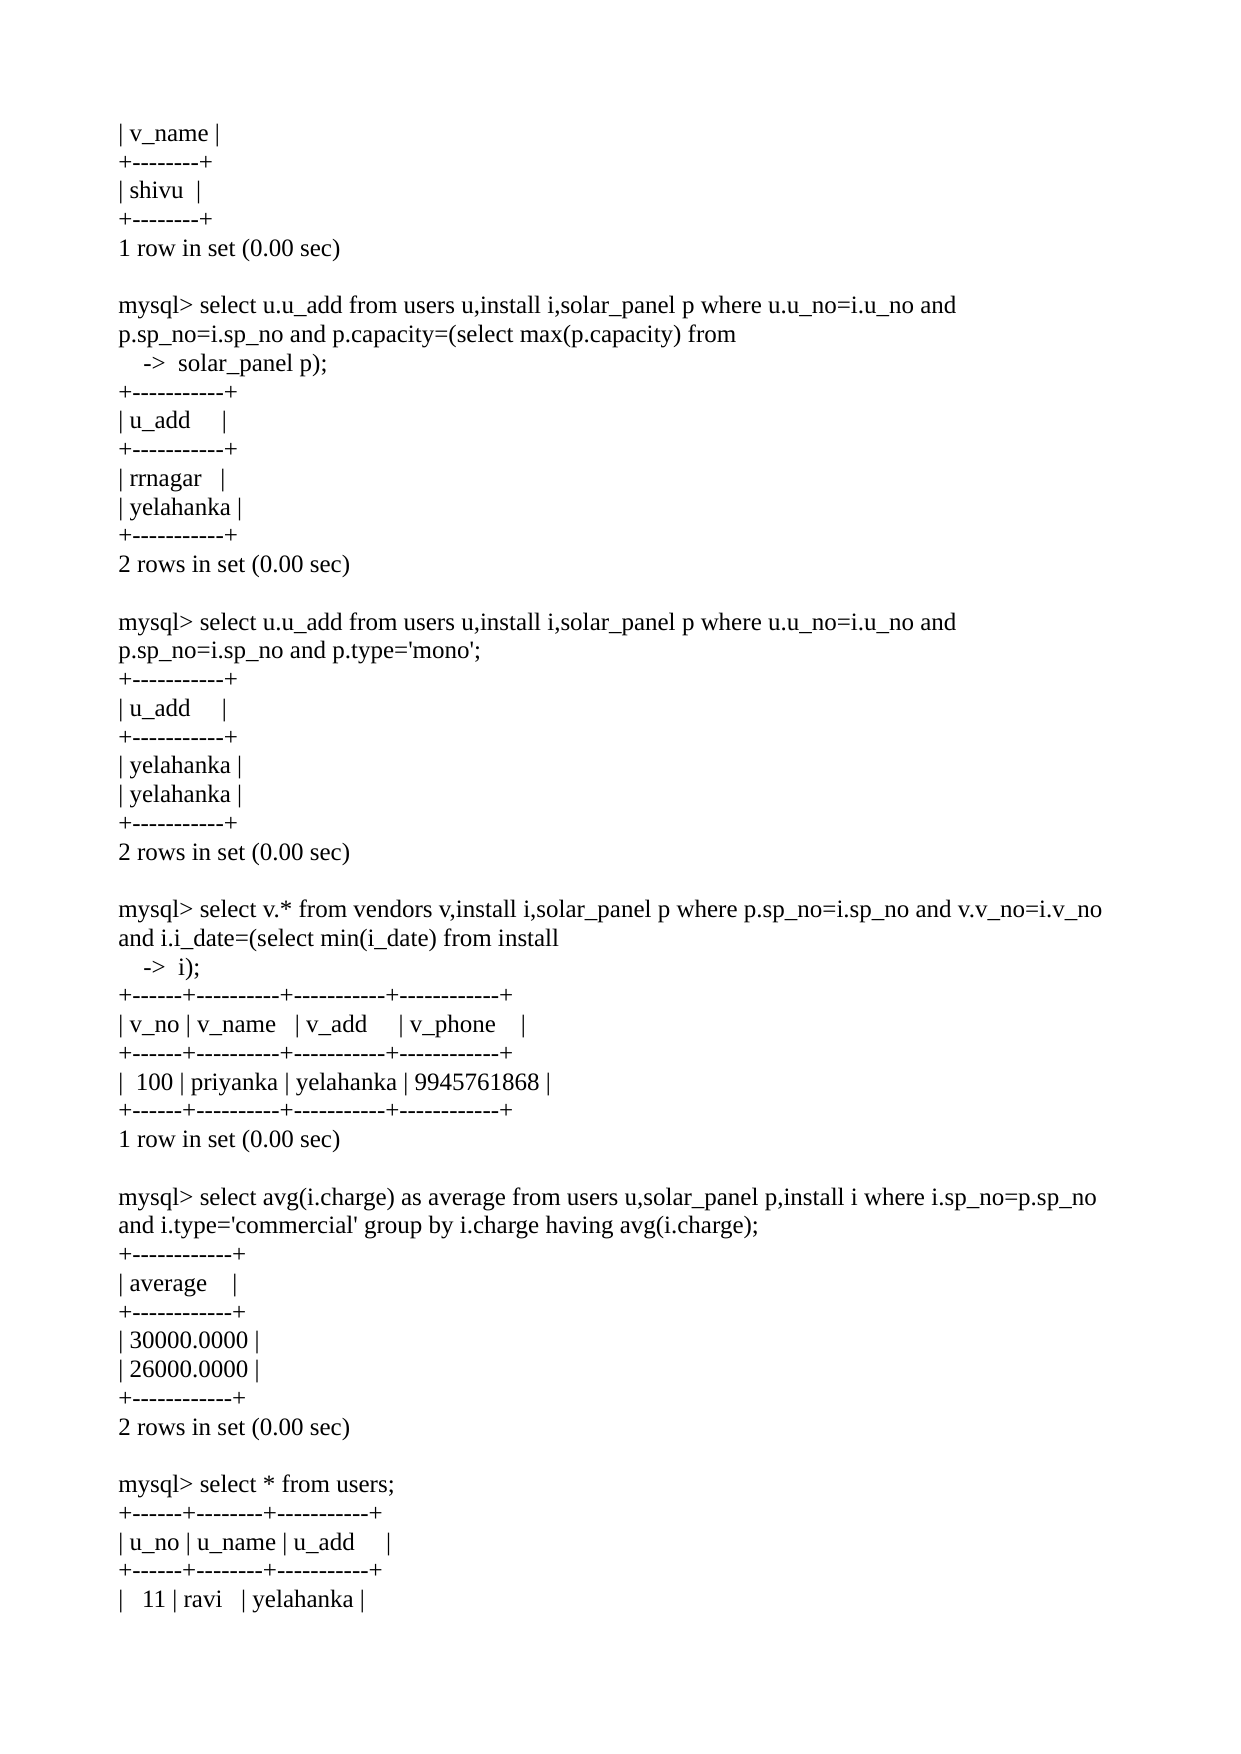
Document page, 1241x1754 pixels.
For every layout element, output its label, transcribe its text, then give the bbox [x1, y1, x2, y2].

text +-----------+ [118, 434, 1122, 463]
text +--------+ [118, 147, 1122, 176]
text | u_add | [118, 406, 1122, 434]
text +------+----------+-----------+------------+ [118, 1038, 1122, 1067]
text +-----------+ [118, 722, 1122, 751]
text | u_add | [118, 693, 1122, 722]
text +--------+ [118, 204, 1122, 233]
text | 30000.0000 | [118, 1326, 1122, 1354]
text -> i); [118, 952, 1122, 981]
text | v_no | v_name | v_add | v_phone | [118, 1009, 1122, 1038]
text +------------+ [118, 1239, 1122, 1268]
text 1 row in set (0.00 sec) [118, 233, 1122, 262]
text +-----------+ [118, 377, 1122, 406]
text | 100 | priyanka | yelahanka | 9945761868 | [118, 1067, 1122, 1096]
text mysql> select avg(i.charge) as average from users u,solar_panel p,install i where i.sp_no=p.sp_no and i.type='commercial' group by i.charge having avg(i.charge); [118, 1182, 1122, 1239]
text +-----------+ [118, 664, 1122, 693]
text | u_no | u_name | u_add | [118, 1527, 1122, 1556]
text | yelahanka | [118, 492, 1122, 521]
text | rrnagar | [118, 463, 1122, 492]
text | yelahanka | [118, 751, 1122, 779]
text | average | [118, 1268, 1122, 1297]
text mysql> select v.* from vendors v,install i,solar_panel p where p.sp_no=i.sp_no and v.v_no=i.v_no and i.i_date=(select min(i_date) from install [118, 894, 1122, 952]
text mysql> select u.u_add from users u,install i,solar_panel p where u.u_no=i.u_no and p.sp_no=i.sp_no and p.type='mono'; [118, 607, 1122, 664]
text | shivu | [118, 176, 1122, 204]
text +------+--------+-----------+ [118, 1498, 1122, 1527]
text +------------+ [118, 1383, 1122, 1412]
text | 26000.0000 | [118, 1354, 1122, 1383]
text mysql> select * from users; [118, 1469, 1122, 1498]
text +------------+ [118, 1297, 1122, 1326]
text 2 rows in set (0.00 sec) [118, 837, 1122, 866]
text +------+--------+-----------+ [118, 1556, 1122, 1584]
text | yelahanka | [118, 779, 1122, 808]
text +-----------+ [118, 808, 1122, 837]
text +-----------+ [118, 521, 1122, 549]
text 2 rows in set (0.00 sec) [118, 549, 1122, 578]
text | 11 | ravi | yelahanka | [118, 1584, 1122, 1613]
text mysql> select u.u_add from users u,install i,solar_panel p where u.u_no=i.u_no and p.sp_no=i.sp_no and p.capacity=(select max(p.capacity) from [118, 291, 1122, 348]
text | v_name | [118, 118, 1122, 147]
text +------+----------+-----------+------------+ [118, 981, 1122, 1009]
text +------+----------+-----------+------------+ [118, 1096, 1122, 1124]
text 1 row in set (0.00 sec) [118, 1124, 1122, 1153]
text -> solar_panel p); [118, 348, 1122, 377]
text 2 rows in set (0.00 sec) [118, 1412, 1122, 1441]
